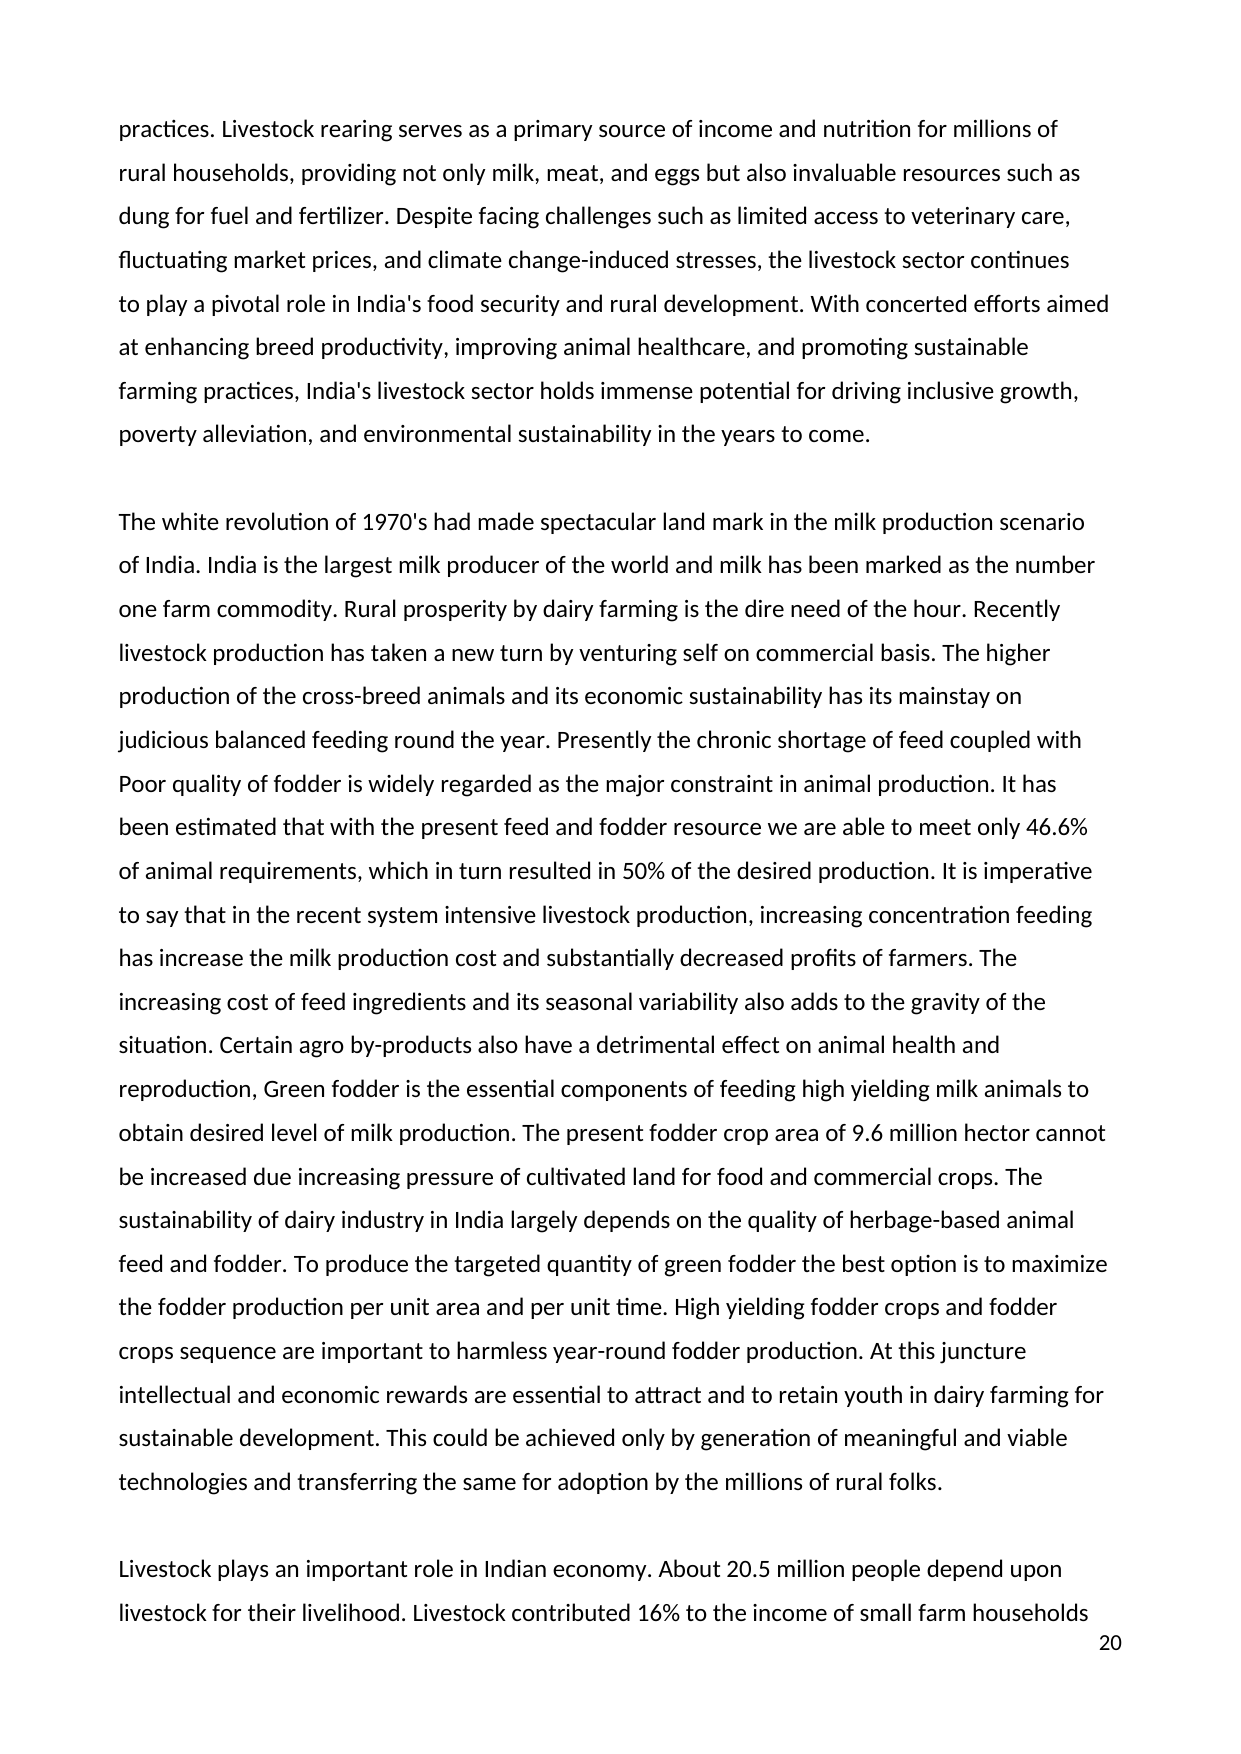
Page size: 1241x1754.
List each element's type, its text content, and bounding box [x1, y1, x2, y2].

text rural households, providing not only milk, meat, and eggs but also invaluable resources such as [118, 162, 1122, 187]
text sustainability of dairy industry in India largely depends on the quality of herbage-based animal [118, 1210, 1122, 1235]
text to play a pivotal role in India's food security and rural development. With concerted efforts aimed [118, 293, 1122, 318]
text Livestock plays an important role in Indian economy. About 20.5 million people depend upon [118, 1559, 1122, 1584]
text Poor quality of fodder is widely regarded as the major constraint in animal production. It has [118, 773, 1122, 798]
text dung for fuel and fertilizer. Despite facing challenges such as limited access to veterinary care, [118, 206, 1122, 231]
text livestock production has taken a new turn by venturing self on commercial basis. The higher [118, 642, 1122, 667]
text livestock for their livelihood. Livestock contributed 16% to the income of small farm households [118, 1603, 1122, 1628]
text judicious balanced feeding round the year. Presently the chronic shortage of feed coupled with [118, 730, 1122, 755]
text situation. Certain agro by-products also have a detrimental effect on animal health and [118, 1035, 1122, 1060]
text poverty alleviation, and environmental sustainability in the years to come. [118, 424, 1122, 449]
text farming practices, India's livestock sector holds immense potential for driving inclusive growth, [118, 381, 1122, 406]
text increasing cost of feed ingredients and its seasonal variability also adds to the gravity of the [118, 992, 1122, 1017]
text practices. Livestock rearing serves as a primary source of income and nutrition for millions of [118, 119, 1122, 144]
text obtain desired level of milk production. The present fodder crop area of 9.6 million hector cannot [118, 1122, 1122, 1147]
text sustainable development. This could be achieved only by generation of meaningful and viable [118, 1428, 1122, 1453]
text crops sequence are important to harmless year-round fodder production. At this juncture [118, 1341, 1122, 1366]
text of India. India is the largest milk producer of the world and milk has been marked as the number [118, 555, 1122, 580]
text intellectual and economic rewards are essential to attract and to retain youth in dairy farming for [118, 1384, 1122, 1409]
text be increased due increasing pressure of cultivated land for food and commercial crops. The [118, 1166, 1122, 1191]
text of animal requirements, which in turn resulted in 50% of the desired production. It is imperative [118, 861, 1122, 886]
text one farm commodity. Rural prosperity by dairy farming is the dire need of the hour. Recently [118, 599, 1122, 624]
text at enhancing breed productivity, improving animal healthcare, and promoting sustainable [118, 337, 1122, 362]
text feed and fodder. To produce the targeted quantity of green fodder the best option is to maximize [118, 1253, 1122, 1278]
text reproduction, Green fodder is the essential components of feeding high yielding milk animals to [118, 1079, 1122, 1104]
text technologies and transferring the same for adoption by the millions of rural folks. [118, 1472, 1122, 1497]
text The white revolution of 1970's had made spectacular land mark in the milk production scenario [118, 511, 1122, 536]
text been estimated that with the present feed and fodder resource we are able to meet only 46.6% [118, 817, 1122, 842]
text has increase the milk production cost and substantially decreased profits of farmers. The [118, 948, 1122, 973]
text the fodder production per unit area and per unit time. High yielding fodder crops and fodder [118, 1297, 1122, 1322]
text to say that in the recent system intensive livestock production, increasing concentration feeding [118, 904, 1122, 929]
text fluctuating market prices, and climate change-induced stresses, the livestock sector continues [118, 249, 1122, 274]
text production of the cross-breed animals and its economic sustainability has its mainstay on [118, 686, 1122, 711]
